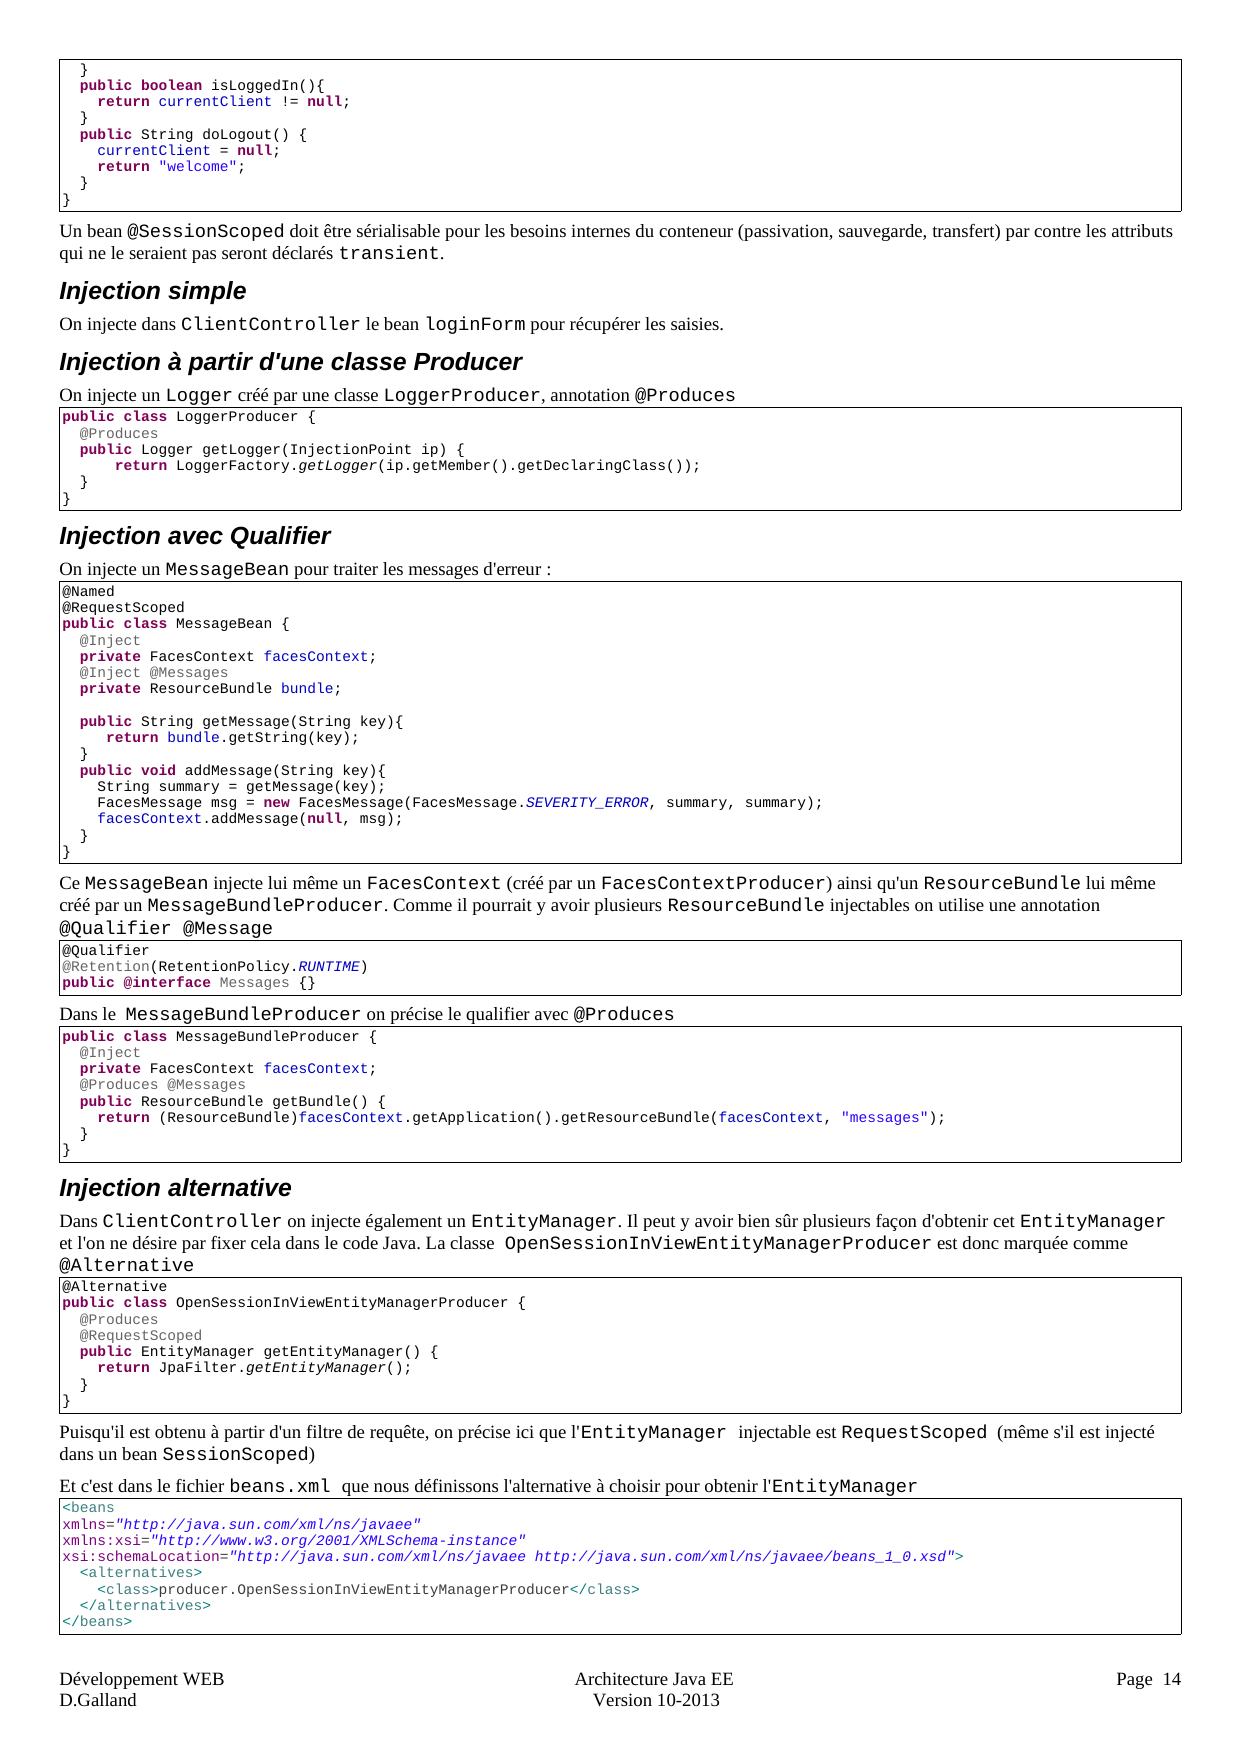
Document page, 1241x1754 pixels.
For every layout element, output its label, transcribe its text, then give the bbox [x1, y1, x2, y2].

text xmlns:xsi="http://www.w3.org/2001/XMLSchema-instance" [60, 1530, 1181, 1547]
text Ce MessageBean injecte lui même un FacesContext (créé par un FacesContextProducer) ainsi qu'un ResourceBundle lui même créé par un MessageBundleProducer. Comme il pourrait y avoir plusieurs ResourceBundle injectables on utilise une annotation @Qualifier @Message [59, 872, 1181, 940]
text public String doLogout() { [60, 124, 1181, 140]
text String summary = getMessage(key); [60, 776, 1181, 792]
text return "welcome"; [60, 157, 1181, 173]
text } [60, 841, 1181, 863]
text On injecte un Logger créé par une classe LoggerProducer, annotation @Produces [59, 384, 1181, 407]
subtitle Injection à partir d'une classe Producer [59, 348, 1181, 376]
text xsi:schemaLocation="http://java.sun.com/xml/ns/javaee http://java.sun.com/xml/ns/javaee/beans_1_0.xsd"> [60, 1547, 1181, 1563]
text @Inject [60, 1042, 1181, 1058]
text @Produces @Messages [60, 1075, 1181, 1091]
text } [60, 1390, 1181, 1413]
text } [60, 173, 1181, 189]
text } [60, 825, 1181, 841]
text Dans ClientController on injecte également un EntityManager. Il peut y avoir bien sûr plusieurs façon d'obtenir cet EntityManager et l'on ne désire par fixer cela dans le code Java. La classe OpenSessionInViewEntityManagerProducer est donc marquée comme @Alternative [59, 1210, 1181, 1277]
text } [60, 1374, 1181, 1390]
text @Retention(RetentionPolicy.RUNTIME) [60, 956, 1181, 972]
text </alternatives> [60, 1595, 1181, 1612]
text } [60, 488, 1181, 510]
text public ResourceBundle getBundle() { [60, 1091, 1181, 1107]
text public @interface Messages {} [60, 972, 1181, 995]
text } [60, 1140, 1181, 1162]
text public class OpenSessionInViewEntityManagerProducer { [60, 1293, 1181, 1309]
text return currentClient != null; [60, 92, 1181, 108]
text FacesMessage msg = new FacesMessage(FacesMessage.SEVERITY_ERROR, summary, summary); [60, 792, 1181, 809]
text Et c'est dans le fichier beans.xml que nous définissons l'alternative à choisir pour obtenir l'EntityManager [59, 1475, 1181, 1498]
text public EntityManager getEntityManager() { [60, 1342, 1181, 1358]
text @Alternative [60, 1278, 1181, 1293]
text private ResourceBundle bundle; [60, 679, 1181, 698]
text @Produces [60, 423, 1181, 439]
text <beans [60, 1499, 1181, 1514]
text return bundle.getString(key); [60, 727, 1181, 744]
text Un bean @SessionScoped doit être sérialisable pour les besoins internes du conteneur (passivation, sauvegarde, transfert) par contre les attributs qui ne le seraient pas seront déclarés transient. [59, 220, 1181, 265]
text On injecte dans ClientController le bean loginForm pour récupérer les saisies. [59, 313, 1181, 336]
text } [60, 1123, 1181, 1140]
text public boolean isLoggedIn(){ [60, 75, 1181, 92]
text <class>producer.OpenSessionInViewEntityManagerProducer</class> [60, 1579, 1181, 1595]
text @Inject @Messages [60, 662, 1181, 679]
text @RequestScoped [60, 1325, 1181, 1342]
text <alternatives> [60, 1563, 1181, 1579]
text return LoggerFactory.getLogger(ip.getMember().getDeclaringClass()); [60, 456, 1181, 472]
subtitle Injection avec Qualifier [59, 522, 1181, 550]
text @Inject [60, 630, 1181, 646]
text } [60, 60, 1181, 75]
text Puisqu'il est obtenu à partir d'un filtre de requête, on précise ici que l'EntityManager injectable est RequestScoped (même s'il est injecté dans un bean SessionScoped) [59, 1422, 1181, 1467]
text Dans le MessageBundleProducer on précise le qualifier avec @Produces [59, 1003, 1181, 1026]
text } [60, 108, 1181, 124]
text private FacesContext facesContext; [60, 646, 1181, 662]
text return (ResourceBundle)facesContext.getApplication().getResourceBundle(facesContext, "messages"); [60, 1107, 1181, 1123]
text public class MessageBundleProducer { [60, 1027, 1181, 1042]
text } [60, 472, 1181, 488]
subtitle Injection simple [59, 277, 1181, 305]
text xmlns="http://java.sun.com/xml/ns/javaee" [60, 1514, 1181, 1530]
text } [60, 744, 1181, 760]
text } [60, 189, 1181, 211]
text public class MessageBean { [60, 614, 1181, 630]
text private FacesContext facesContext; [60, 1058, 1181, 1075]
text public Logger getLogger(InjectionPoint ip) { [60, 439, 1181, 456]
text facesContext.addMessage(null, msg); [60, 809, 1181, 825]
text currentClient = null; [60, 140, 1181, 157]
text public class LoggerProducer { [60, 408, 1181, 423]
subtitle Injection alternative [59, 1174, 1181, 1202]
text @Qualifier [60, 941, 1181, 956]
text @RequestScoped [60, 597, 1181, 614]
text @Named [60, 582, 1181, 597]
text public void addMessage(String key){ [60, 760, 1181, 776]
text On injecte un MessageBean pour traiter les messages d'erreur : [59, 559, 1181, 581]
text return JpaFilter.getEntityManager(); [60, 1358, 1181, 1374]
text </beans> [60, 1612, 1181, 1634]
text @Produces [60, 1309, 1181, 1325]
text public String getMessage(String key){ [60, 711, 1181, 727]
